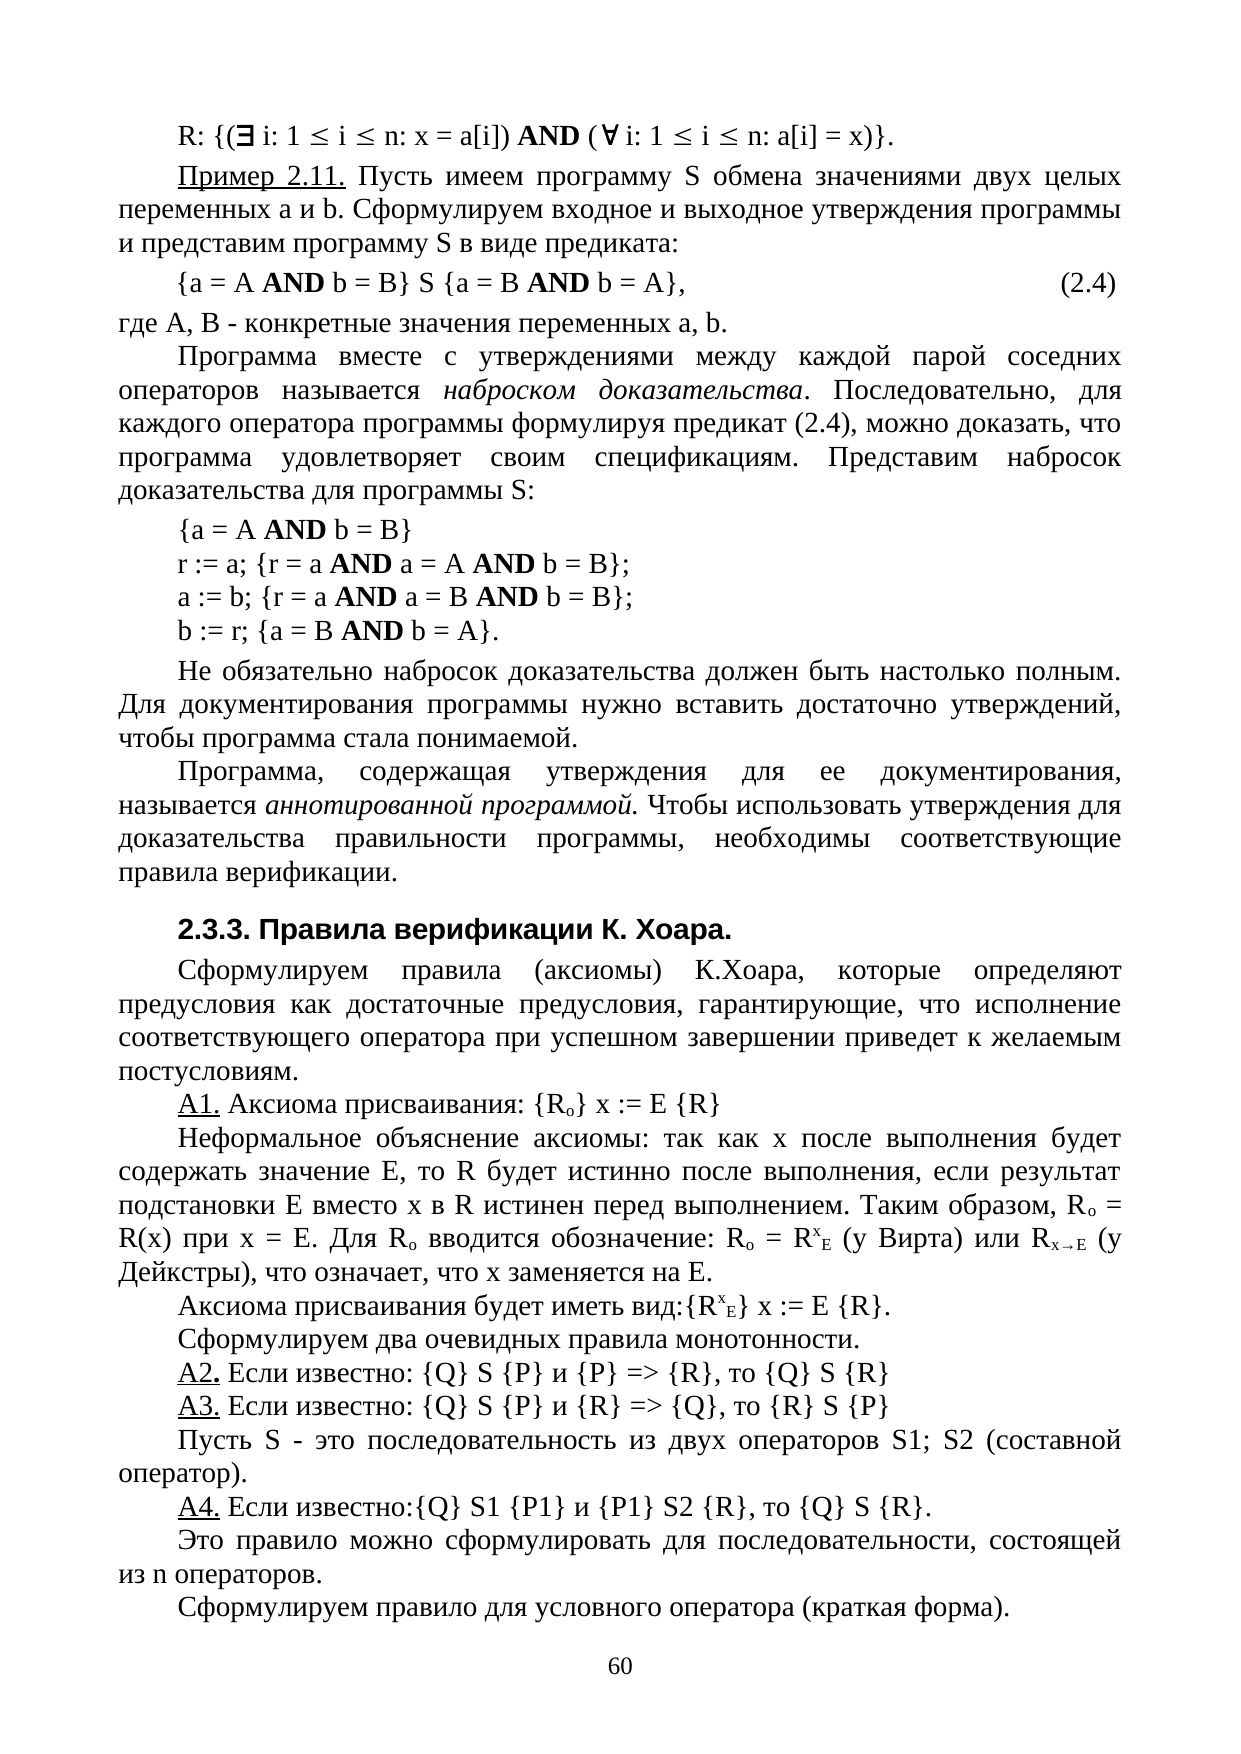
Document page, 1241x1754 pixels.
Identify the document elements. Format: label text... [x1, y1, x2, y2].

text A1. Аксиома присваивания: {Ro} x := Е {R} [118, 1086, 1122, 1120]
text A2. Если известно: {Q} S {P} и {P} => {R}, то {Q} S {R} [118, 1355, 1122, 1388]
subtitle {a = A AND b = B} S {a = B AND b = A}, (2.4) [118, 265, 1116, 298]
text Неформальное объяснение аксиомы: так как x после выполнения будет содержать значение Е, то R будет истинно после выполнения, если результат подстановки Е вместо x в R истинен перед выполнением. Таким образом, Ro = R(x) при x = E. Для Ro вводится обозначение: Ro = RxЕ (у Вирта) или Rx→Е (у Дейкстры), что означает, что x заменяется на Е. [118, 1120, 1122, 1288]
text Пусть S - это последовательность из двух операторов S1; S2 (составной оператор). [118, 1422, 1122, 1489]
subtitle Программа, содержащая утверждения для ее документирования, называется аннотированной программой. Чтобы использовать утверждения для доказательства правильности программы, необходимы соответствующие правила верификации. [118, 753, 1122, 887]
text Сформулируем два очевидных правила монотонности. [118, 1321, 1122, 1355]
subtitle {a = A AND b = B} [118, 512, 1122, 546]
subtitle 2.3.3. Правила верификации К. Хоара. [118, 912, 1122, 946]
subtitle R: {( i: 1  i  n: x = a[i]) AND ( i: 1  i  n: a[i] = x)}. [118, 118, 1122, 152]
subtitle a := b; {r = a AND a = B AND b = B}; [118, 579, 1122, 613]
subtitle Не обязательно набросок доказательства должен быть настолько полным. Для документирования программы нужно вставить достаточно утверждений, чтобы программа стала понимаемой. [118, 653, 1122, 753]
text Сформулируем правило для условного оператора (краткая форма). [118, 1589, 1122, 1623]
text Сформулируем правила (аксиомы) К.Хоара, которые определяют предусловия как достаточные предусловия, гарантирующие, что исполнение соответствующего оператора при успешном завершении приведет к желаемым постусловиям. [118, 952, 1122, 1086]
text A3. Если известно: {Q} S {P} и {R} => {Q}, то {R} S {P} [118, 1388, 1122, 1422]
text A4. Если известно:{Q} S1 {P1} и {P1} S2 {R}, то {Q} S {R}. [118, 1489, 1122, 1522]
subtitle b := r; {a = B AND b = A}. [118, 613, 1122, 646]
subtitle Программа вместе с утверждениями между каждой парой соседних операторов называется наброском доказательства. Последовательно, для каждого оператора программы формулируя предикат (2.4), можно доказать, что программа удовлетворяет своим спецификациям. Представим набросок доказательства для программы S: [118, 338, 1122, 506]
subtitle где A, B - конкретные значения переменных a, b. [118, 305, 1122, 338]
subtitle Пример 2.11. Пусть имеем программу S обмена значениями двух целых переменных a и b. Сформулируем входное и выходное утверждения программы и представим программу S в виде предиката: [118, 158, 1122, 259]
text Это правило можно сформулировать для последовательности, состоящей из n операторов. [118, 1522, 1122, 1589]
text Аксиома присваивания будет иметь вид:{RxЕ} x := Е {R}. [118, 1288, 1122, 1321]
subtitle r := a; {r = a AND a = A AND b = B}; [118, 546, 1122, 579]
